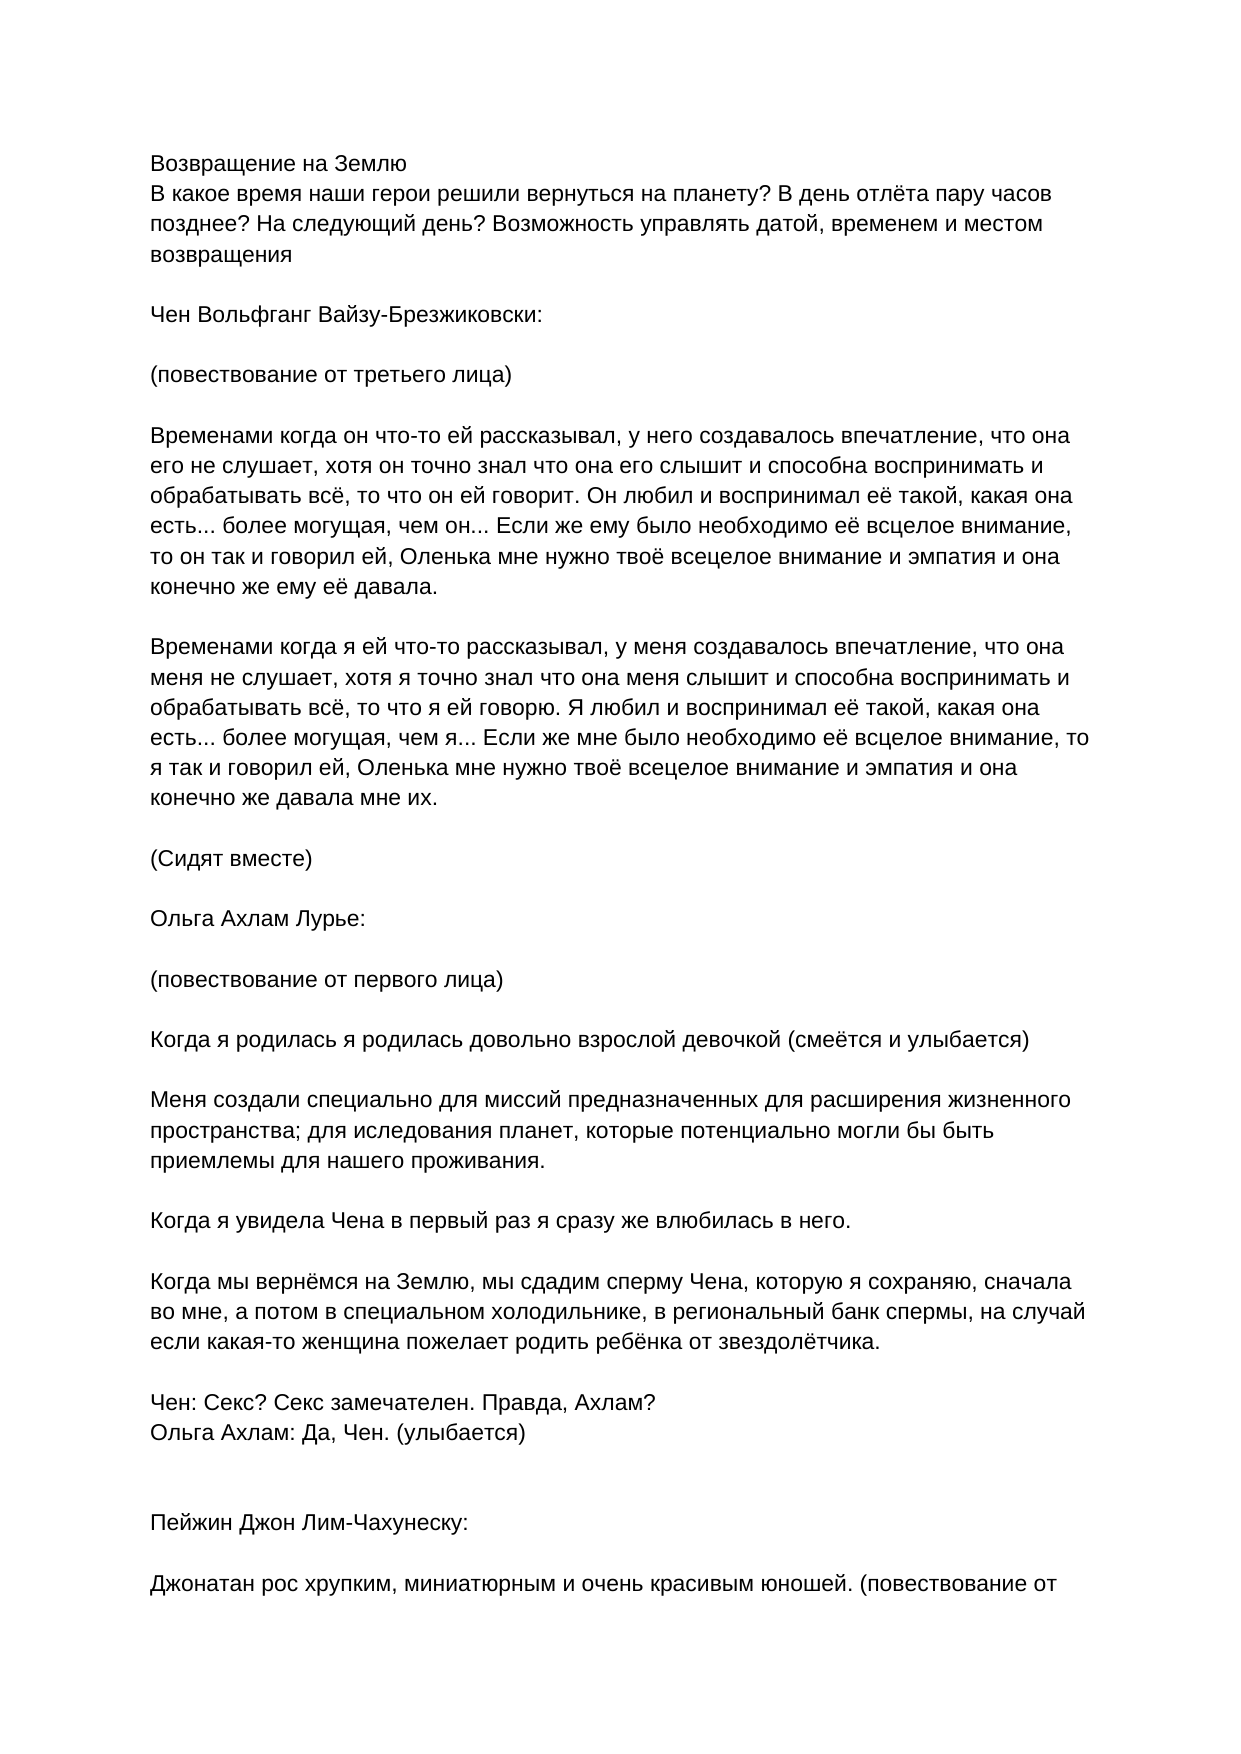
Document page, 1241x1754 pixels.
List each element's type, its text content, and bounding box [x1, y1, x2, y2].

text Ольга Ахлам Лурье: [150, 905, 1090, 932]
text Чен Вольфганг Вайзу-Брезжиковски: [150, 301, 1090, 327]
text Меня создали специально для миссий предназначенных для расширения жизненного пространства; для иследования планет, которые потенциально могли бы быть приемлемы для нашего проживания. [150, 1086, 1090, 1173]
text Когда я родилась я родилась довольно взрослой девочкой (смеётся и улыбается) [150, 1026, 1090, 1052]
text Когда мы вернёмся на Землю, мы сдадим сперму Чена, которую я сохраняю, сначала во мне, а потом в специальном холодильнике, в региональный банк спермы, на случай если какая-то женщина пожелает родить ребёнка от звездолётчика. [150, 1268, 1090, 1354]
text Когда я увидела Чена в первый раз я сразу же влюбилась в него. [150, 1207, 1090, 1234]
text В какое время наши герои решили вернуться на планету? В день отлёта пару часов позднее? На следующий день? Возможность управлять датой, временем и местом возвращения [150, 180, 1090, 267]
text Временами когда я ей что-то рассказывал, у меня создавалось впечатление, что она меня не слушает, хотя я точно знал что она меня слышит и способна воспринимать и обрабатывать всё, то что я ей говорю. Я любил и воспринимал её такой, какая она есть... более могущая, чем я... Если же мне было необходимо её всцелое внимание, то я так и говорил ей, Оленька мне нужно твоё всецелое внимание и эмпатия и она конечно же давала мне их. [150, 633, 1090, 811]
text Временами когда он что-то ей рассказывал, у него создавалось впечатление, что она его не слушает, хотя он точно знал что она его слышит и способна воспринимать и обрабатывать всё, то что он ей говорит. Он любил и воспринимал её такой, какая она есть... более могущая, чем он... Если же ему было необходимо её всцелое внимание, то он так и говорил ей, Оленька мне нужно твоё всецелое внимание и эмпатия и она конечно же ему её давала. [150, 422, 1090, 599]
text Чен: Cекс? Секс замечателен. Правда, Ахлам? [150, 1388, 1090, 1415]
text Джонатан рос хрупким, миниатюрным и очень красивым юношей. (повествование от [150, 1570, 1090, 1596]
text (Сидят вместе) [150, 845, 1090, 871]
text (повествование от третьего лица) [150, 361, 1090, 388]
text Пейжин Джон Лим-Чахунеску: [150, 1509, 1090, 1536]
text Ольга Ахлам: Да, Чен. (улыбается) [150, 1419, 1090, 1445]
text (повествование от первого лица) [150, 966, 1090, 992]
text Возвращение на Землю [150, 150, 1090, 176]
